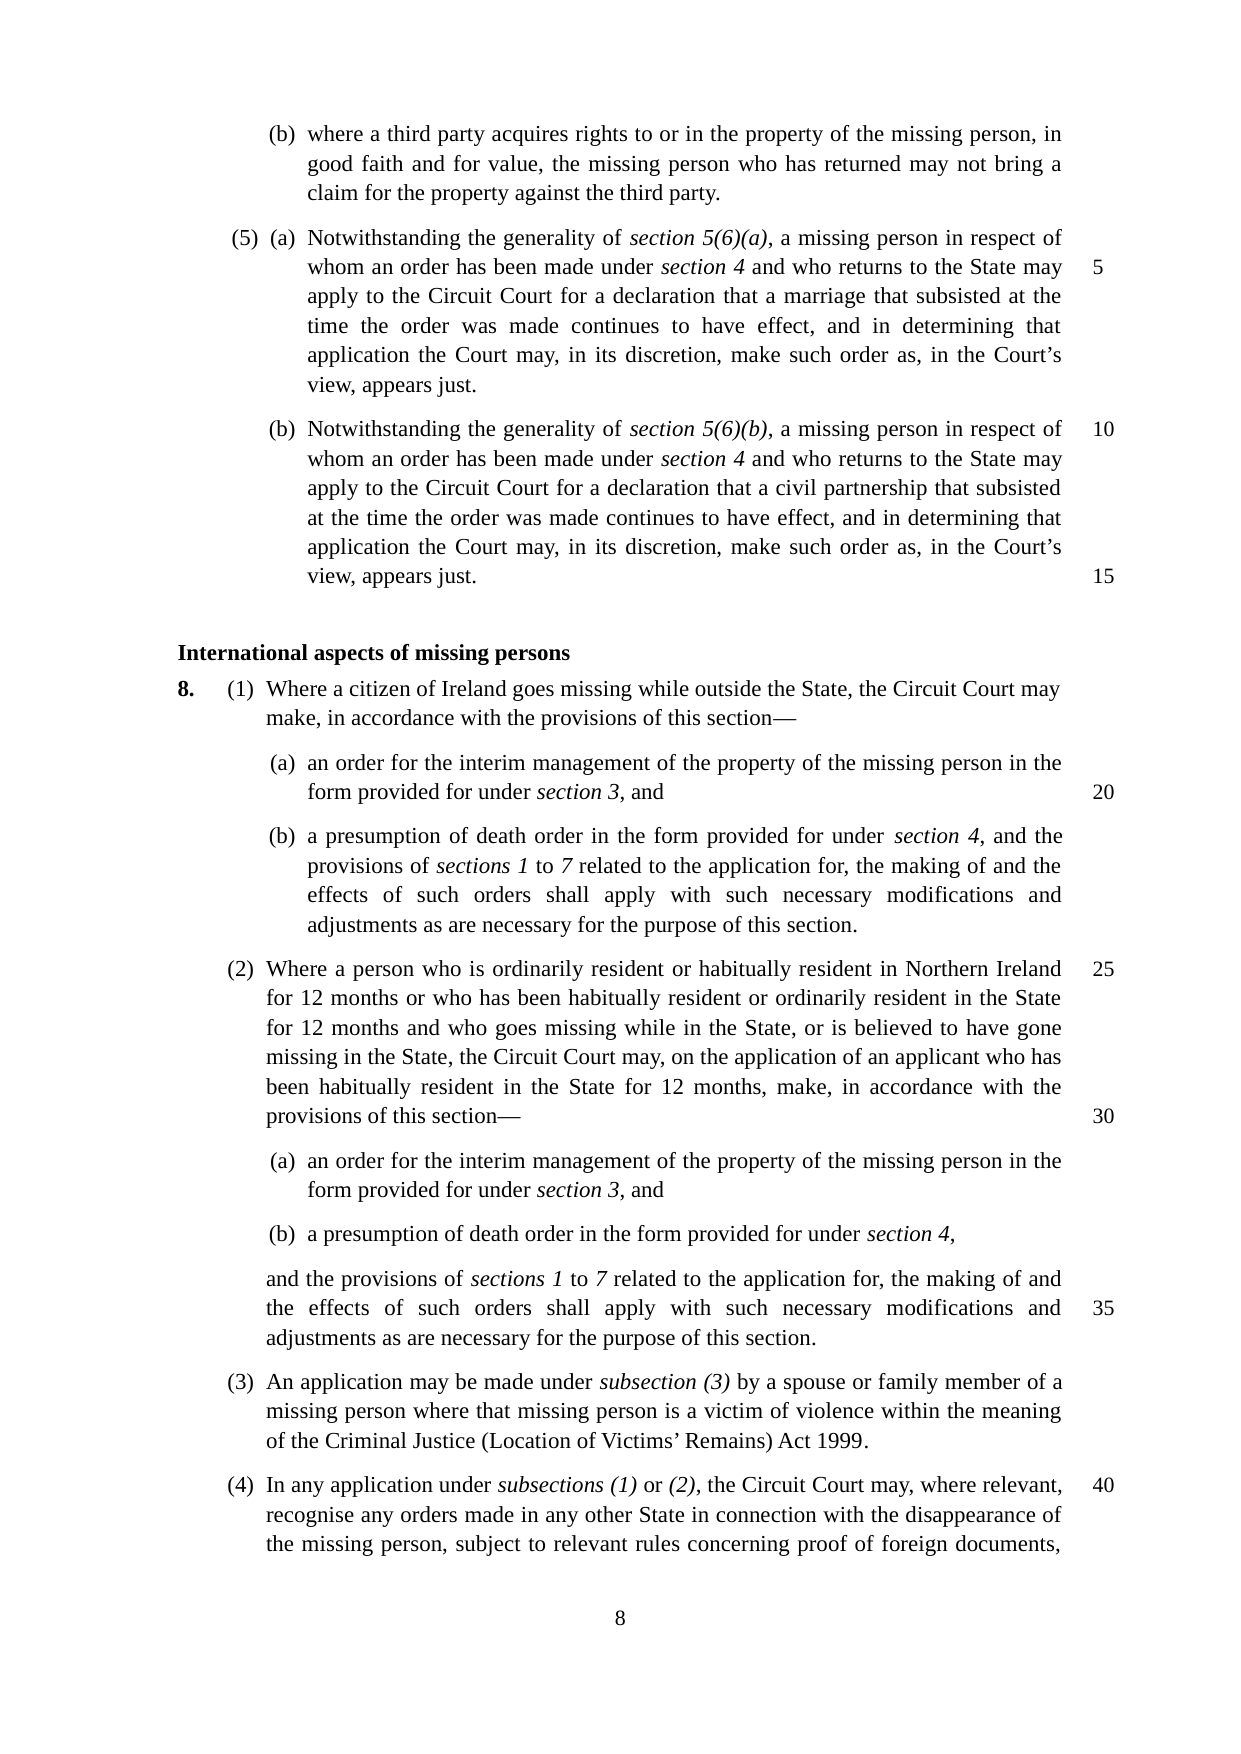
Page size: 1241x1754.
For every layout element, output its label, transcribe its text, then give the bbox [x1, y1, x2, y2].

text (3) An application may be made under subsection (3) by a spouse or family member of a missing person where that missing person is a victim of violence within the meaning of the Criminal Justice (Location of Victims’ Remains) Act 1999. [177, 1366, 1063, 1454]
text (2) Where a person who is ordinarily resident or habitually resident in Northern Ireland for 12 months or who has been habitually resident or ordinarily resident in the State for 12 months and who goes missing while in the State, or is believed to have gone missing in the State, the Circuit Court may, on the application of an applicant who has been habitually resident in the State for 12 months, make, in accordance with the provisions of this section⁠— [177, 953, 1063, 1130]
text (b) where a third party acquires rights to or in the property of the missing person, in good faith and for value, the missing person who has returned may not bring a claim for the property against the third party. [177, 118, 1063, 207]
text (5) (a) Notwithstanding the generality of section 5(6)(a), a missing person in respect of whom an order has been made under section 4 and who returns to the State may apply to the Circuit Court for a declaration that a marriage that subsisted at the time the order was made continues to have effect, and in determining that application the Court may, in its discretion, make such order as, in the Court’s view, appears just. [177, 221, 1063, 398]
text (b) Notwithstanding the generality of section 5(6)(b), a missing person in respect of whom an order has been made under section 4 and who returns to the State may apply to the Circuit Court for a declaration that a civil partnership that subsisted at the time the order was made continues to have effect, and in determining that application the Court may, in its discretion, make such order as, in the Court’s view, appears just. [177, 413, 1063, 590]
text (a) an order for the interim management of the property of the missing person in the form provided for under section 3, and [177, 746, 1063, 805]
text and the provisions of sections 1 to 7 related to the application for, the making of and the effects of such orders shall apply with such necessary modifications and adjustments as are necessary for the purpose of this section. [177, 1262, 1063, 1351]
text (b) a presumption of death order in the form provided for under section 4, and the provisions of sections 1 to 7 related to the application for, the making of and the effects of such orders shall apply with such necessary modifications and adjustments as are necessary for the purpose of this section. [177, 820, 1063, 938]
text (4) In any application under subsections (1) or (2), the Circuit Court may, where relevant, recognise any orders made in any other State in connection with the disappearance of the missing person, subject to relevant rules concerning proof of foreign documents, [177, 1469, 1063, 1557]
text (b) a presumption of death order in the form provided for under section 4, [177, 1218, 1063, 1248]
text 8. (1) Where a citizen of Ireland goes missing while outside the State, the Circuit Court may make, in accordance with the provisions of this section⁠— [177, 673, 1063, 732]
text International aspects of missing persons [177, 637, 1063, 667]
text (a) an order for the interim management of the property of the missing person in the form provided for under section 3, and [177, 1144, 1063, 1203]
